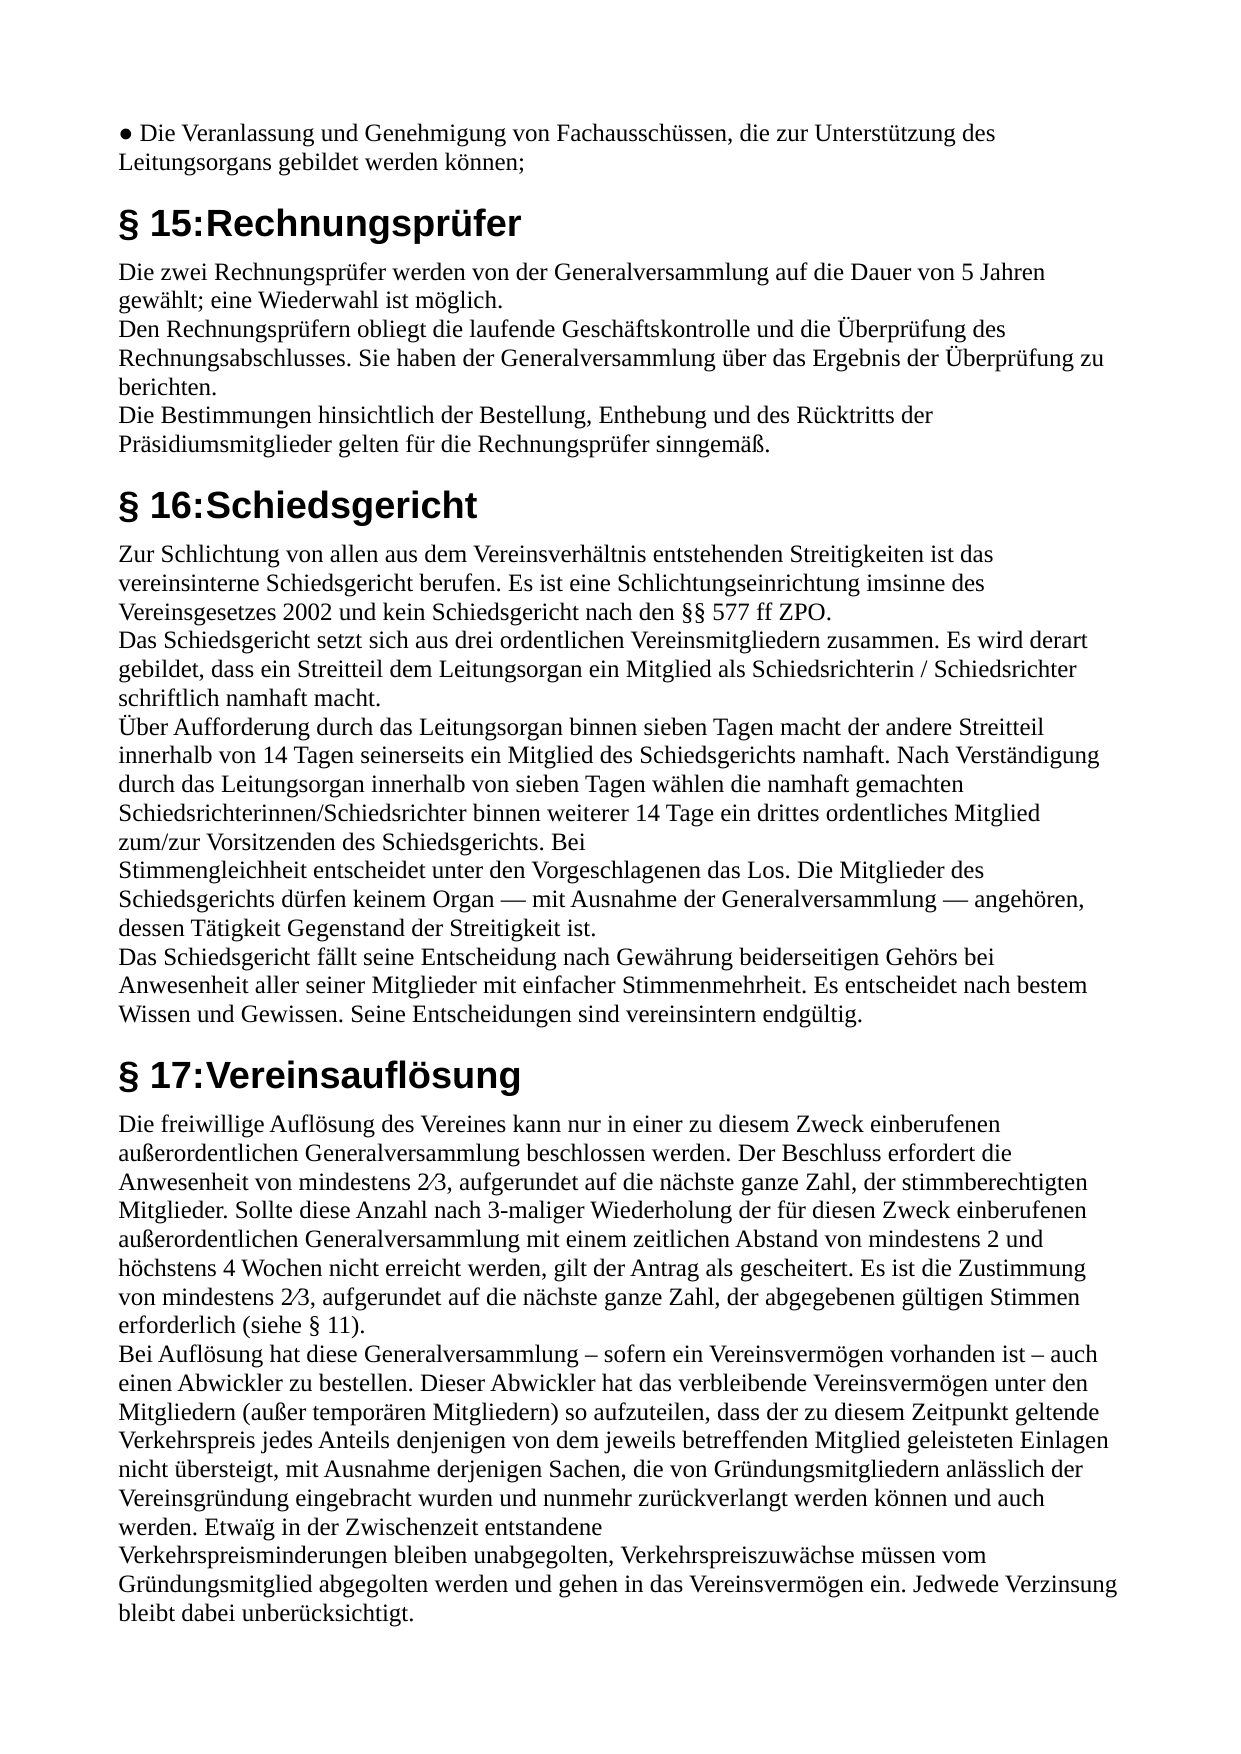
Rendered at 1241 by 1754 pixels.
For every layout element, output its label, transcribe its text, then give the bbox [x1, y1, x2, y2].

text Bei Auflösung hat diese Generalversammlung – sofern ein Vereinsvermögen vorhanden ist – auch einen Abwickler zu bestellen. Dieser Abwickler hat das verbleibende Vereinsvermögen unter den Mitgliedern (außer temporären Mitgliedern) so aufzuteilen, dass der zu diesem Zeitpunkt geltende Verkehrspreis jedes Anteils denjenigen von dem jeweils betreffenden Mitglied geleisteten Einlagen nicht übersteigt, mit Ausnahme derjenigen Sachen, die von Gründungsmitgliedern anlässlich der Vereinsgründung eingebracht wurden und nunmehr zurückverlangt werden können und auch werden. Etwaïg in der Zwischenzeit entstandene [118, 1339, 1122, 1540]
text Das Schiedsgericht setzt sich aus drei ordentlichen Vereinsmitgliedern zusammen. Es wird derart gebildet, dass ein Streitteil dem Leitungsorgan ein Mitglied als Schiedsrichterin / Schiedsrichter schriftlich namhaft macht. [118, 625, 1122, 712]
text Die zwei Rechnungsprüfer werden von der Generalversammlung auf die Dauer von 5 Jahren gewählt; eine Wiederwahl ist möglich. [118, 257, 1122, 314]
text Verkehrspreisminderungen bleiben unabgegolten, Verkehrspreiszuwächse müssen vom Gründungsmitglied abgegolten werden und gehen in das Vereinsvermögen ein. Jedwede Verzinsung bleibt dabei unberücksichtigt. [118, 1540, 1122, 1627]
text Das Schiedsgericht fällt seine Entscheidung nach Gewährung beiderseitigen Gehörs bei Anwesenheit aller seiner Mitglieder mit einfacher Stimmenmehrheit. Es entscheidet nach bestem Wissen und Gewissen. Seine Entscheidungen sind vereinsintern endgültig. [118, 942, 1122, 1028]
subtitle Vereinsauflösung [118, 1053, 1122, 1097]
text Rechnungsabschlusses. Sie haben der Generalversammlung über das Ergebnis der Überprüfung zu berichten. [118, 343, 1122, 401]
text ● Die Veranlassung und Genehmigung von Fachausschüssen, die zur Unterstützung des Leitungsorgans gebildet werden können; [118, 118, 1122, 176]
text Zur Schlichtung von allen aus dem Vereinsverhältnis entstehenden Streitigkeiten ist das vereinsinterne Schiedsgericht berufen. Es ist eine Schlichtungseinrichtung imsinne des Vereinsgesetzes 2002 und kein Schiedsgericht nach den §§ 577 ff ZPO. [118, 539, 1122, 625]
text Die Bestimmungen hinsichtlich der Bestellung, Enthebung und des Rücktritts der Präsidiumsmitglieder gelten für die Rechnungsprüfer sinngemäß. [118, 401, 1122, 458]
text Den Rechnungsprüfern obliegt die laufende Geschäftskontrolle und die Überprüfung des [118, 314, 1122, 343]
subtitle Schiedsgericht [118, 483, 1122, 527]
text Über Aufforderung durch das Leitungsorgan binnen sieben Tagen macht der andere Streitteil innerhalb von 14 Tagen seinerseits ein Mitglied des Schiedsgerichts namhaft. Nach Verständigung durch das Leitungsorgan innerhalb von sieben Tagen wählen die namhaft gemachten Schiedsrichterinnen/Schiedsrichter binnen weiterer 14 Tage ein drittes ordentliches Mitglied zum/zur Vorsitzenden des Schiedsgerichts. Bei [118, 712, 1122, 855]
text Die freiwillige Auflösung des Vereines kann nur in einer zu diesem Zweck einberufenen außerordentlichen Generalversammlung beschlossen werden. Der Beschluss erfordert die Anwesenheit von mindestens 2⁄3, aufgerundet auf die nächste ganze Zahl, der stimmberechtigten Mitglieder. Sollte diese Anzahl nach 3-maliger Wiederholung der für diesen Zweck einberufenen außerordentlichen Generalversammlung mit einem zeitlichen Abstand von mindestens 2 und höchstens 4 Wochen nicht erreicht werden, gilt der Antrag als gescheitert. Es ist die Zustimmung von mindestens 2⁄3, aufgerundet auf die nächste ganze Zahl, der abgegebenen gültigen Stimmen erforderlich (siehe § 11). [118, 1109, 1122, 1339]
text Stimmengleichheit entscheidet unter den Vorgeschlagenen das Los. Die Mitglieder des Schiedsgerichts dürfen keinem Organ — mit Ausnahme der Generalversammlung — angehören, dessen Tätigkeit Gegenstand der Streitigkeit ist. [118, 855, 1122, 942]
subtitle Rechnungsprüfer [118, 201, 1122, 244]
